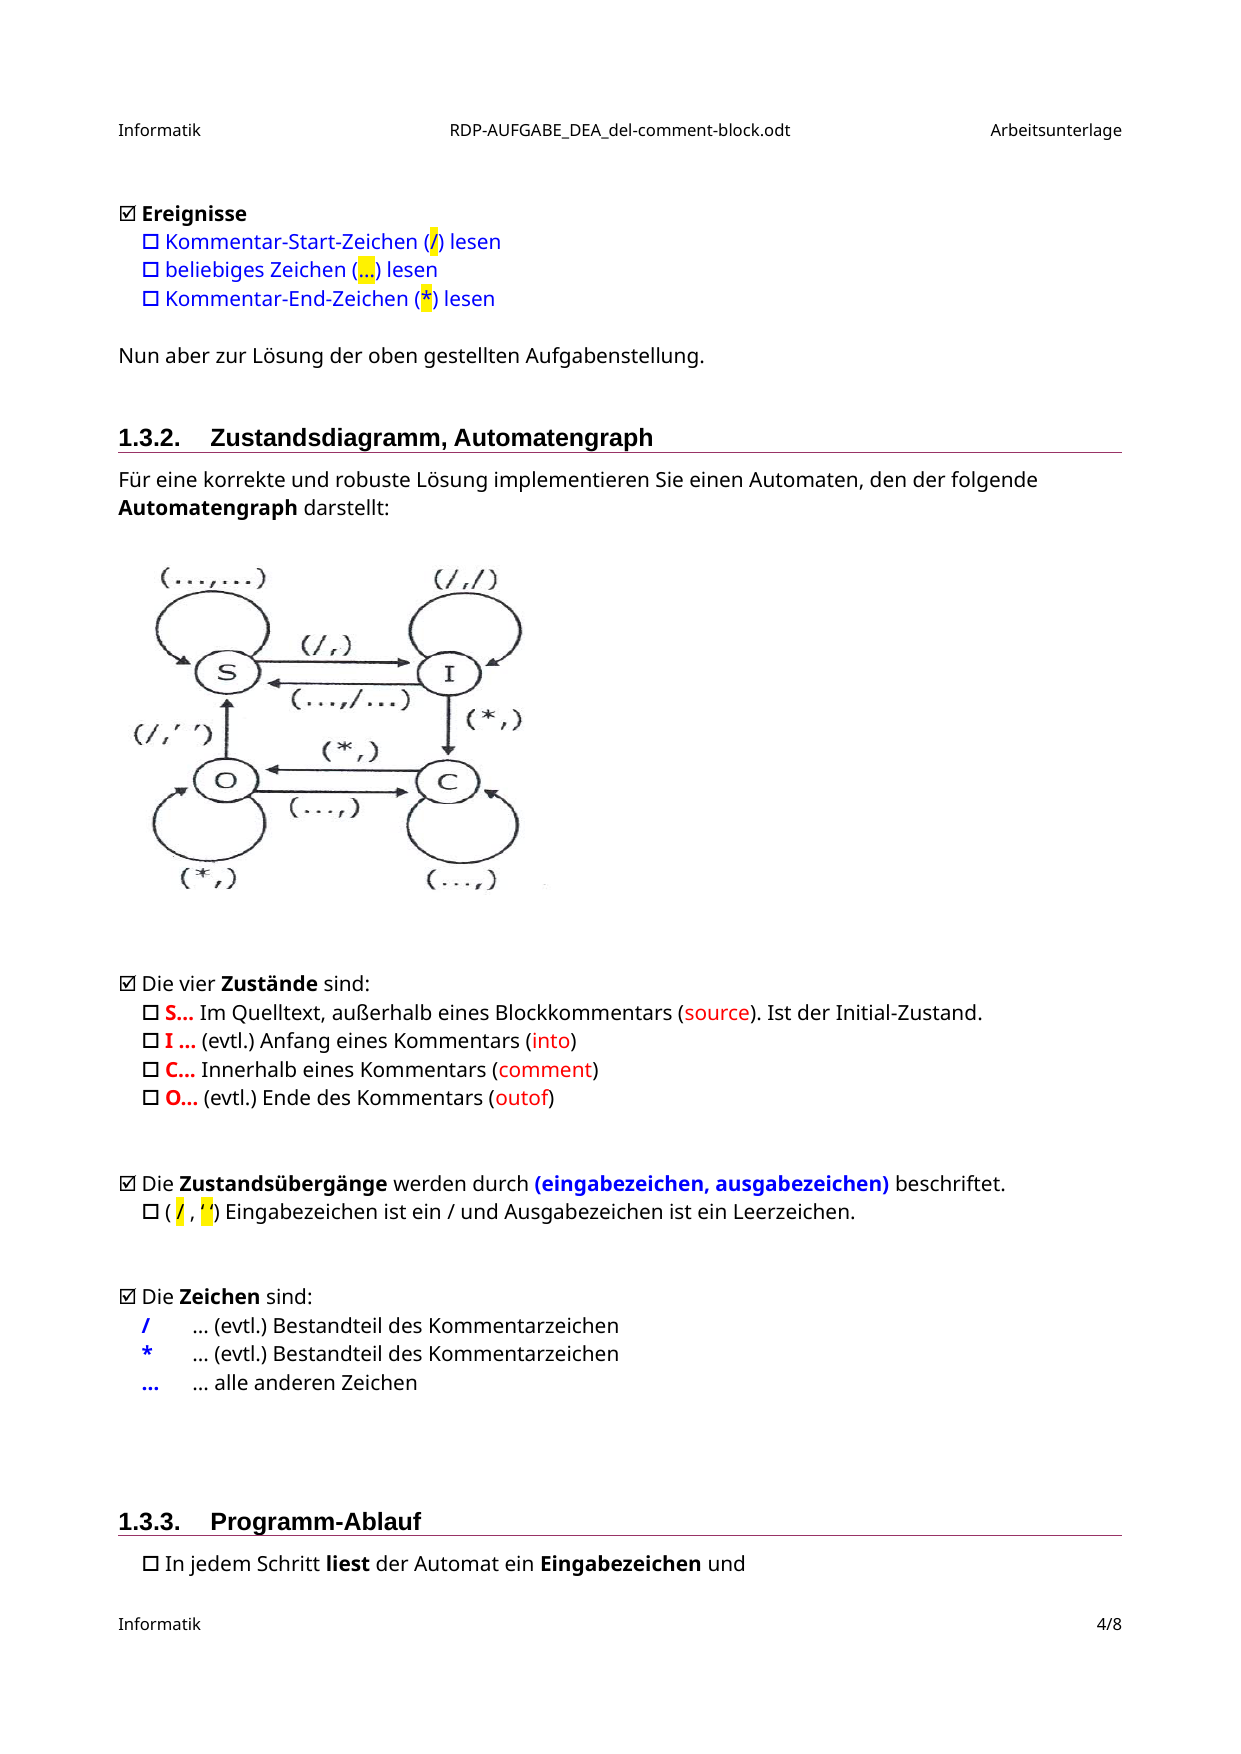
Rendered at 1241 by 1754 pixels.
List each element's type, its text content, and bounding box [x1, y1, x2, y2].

list Die vier Zustände sind: [118, 969, 1122, 998]
list Kommentar-Start-Zeichen (/) lesen [141, 227, 1122, 256]
list S… Im Quelltext, außerhalb eines Blockkommentars (source). Ist der Initial-Zustand. [141, 998, 1122, 1026]
list Die Zustandsübergänge werden durch (eingabezeichen, ausgabezeichen) beschriftet. [118, 1169, 1122, 1197]
subtitle Programm-Ablauf [118, 1506, 1122, 1535]
list O… (evtl.) Ende des Kommentars (outof) [141, 1083, 1122, 1112]
text Nun aber zur Lösung der oben gestellten Aufgabenstellung. [118, 341, 1122, 369]
picture [118, 550, 580, 913]
list Die Zeichen sind: / ... (evtl.) Bestandteil des Kommentarzeichen * ... (evtl.) Bestandteil des Kommentarzeichen … ... alle anderen Zeichen [118, 1282, 1122, 1396]
list Ereignisse [118, 199, 1122, 227]
text Für eine korrekte und robuste Lösung implementieren Sie einen Automaten, den der folgende Automatengraph darstellt: [118, 465, 1122, 522]
subtitle Zustandsdiagramm, Automatengraph [118, 423, 1122, 452]
list Kommentar-End-Zeichen (*) lesen [141, 284, 1122, 312]
list ( / , ‘ ‘) Eingabezeichen ist ein / und Ausgabezeichen ist ein Leerzeichen. [141, 1197, 1122, 1226]
list C... Innerhalb eines Kommentars (comment) [141, 1055, 1122, 1083]
list In jedem Schritt liest der Automat ein Eingabezeichen und [141, 1549, 1122, 1577]
list I … (evtl.) Anfang eines Kommentars (into) [141, 1026, 1122, 1055]
list beliebiges Zeichen (…) lesen [141, 256, 1122, 284]
